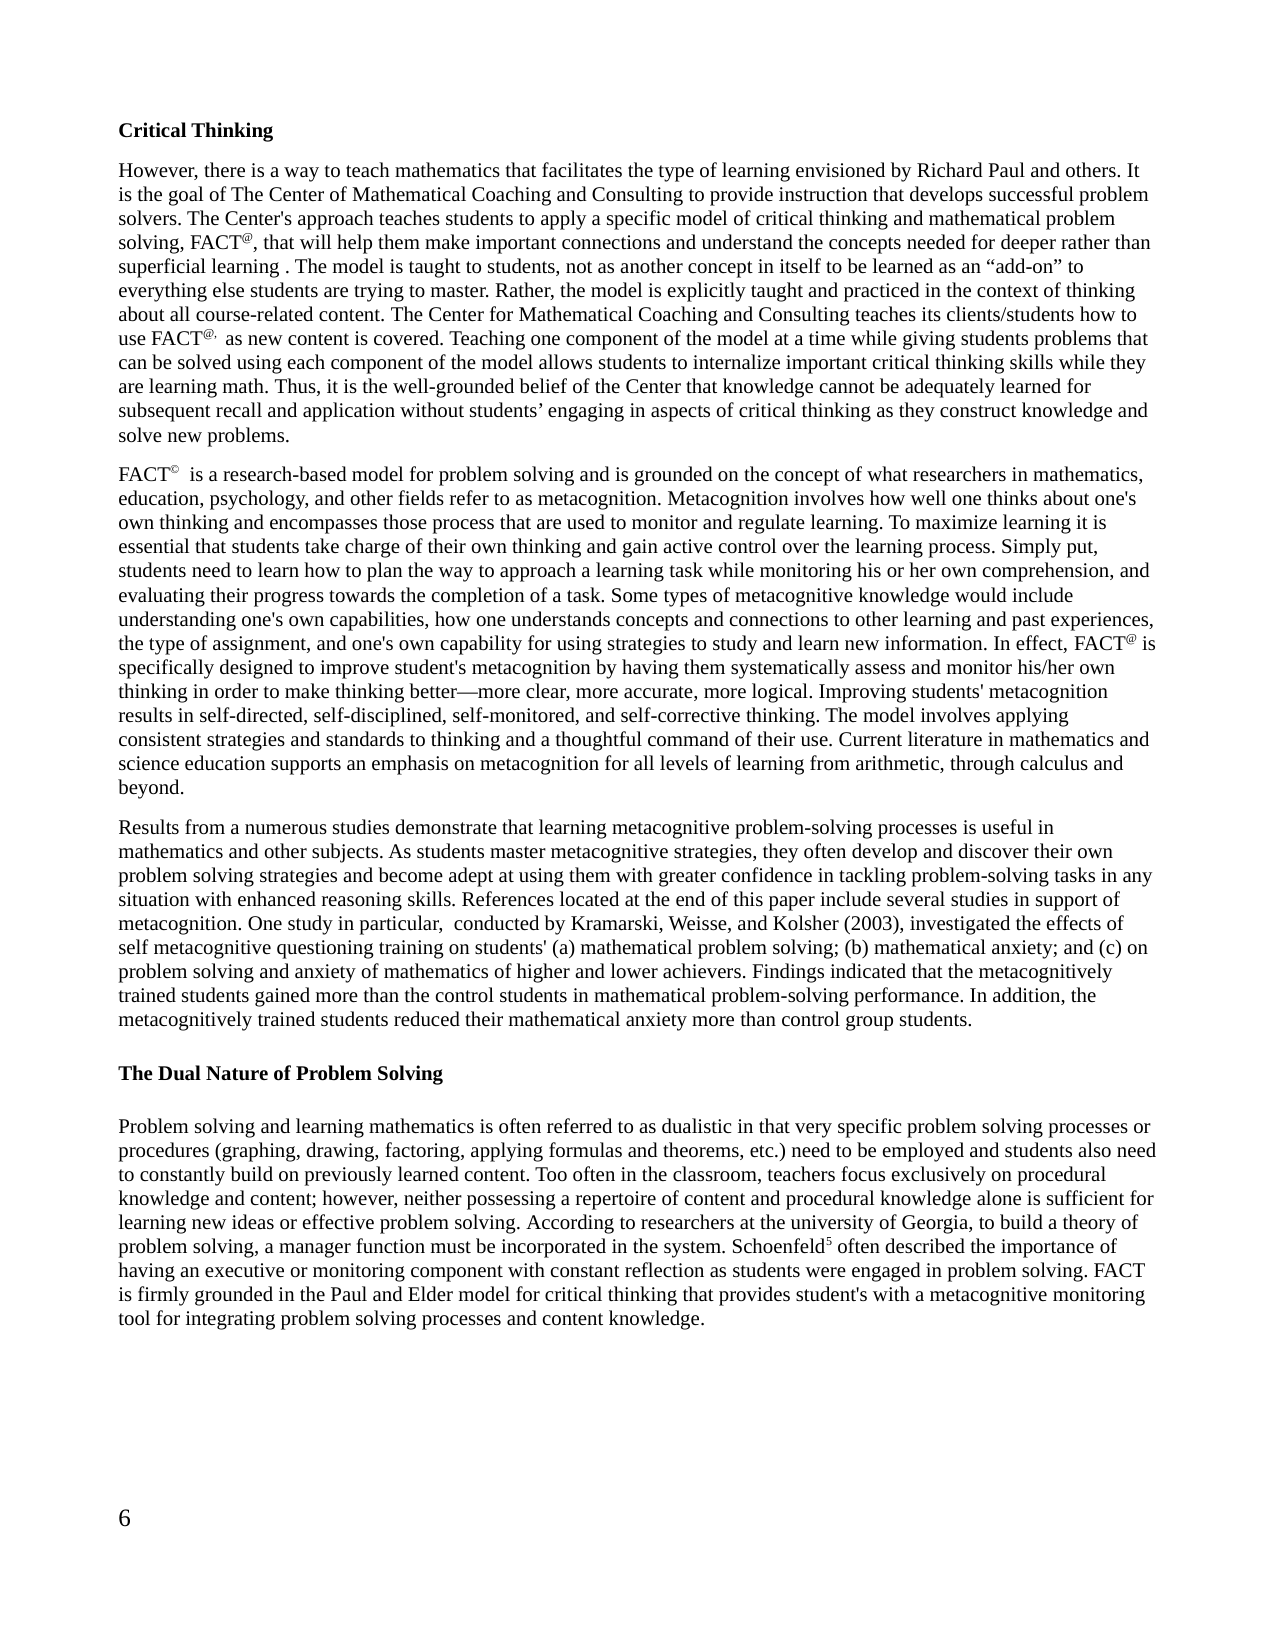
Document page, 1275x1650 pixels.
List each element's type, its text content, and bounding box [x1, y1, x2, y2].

text Critical Thinking [118, 118, 1157, 142]
text Problem solving and learning mathematics is often referred to as dualistic in that very specific problem solving processes or procedures (graphing, drawing, factoring, applying formulas and theorems, etc.) need to be employed and students also need to constantly build on previously learned content. Too often in the classroom, teachers focus exclusively on procedural knowledge and content; however, neither possessing a repertoire of content and procedural knowledge alone is sufficient for learning new ideas or effective problem solving. According to researchers at the university of Georgia, to build a theory of problem solving, a manager function must be incorporated in the system. Schoenfeld5 often described the importance of having an executive or monitoring component with constant reflection as students were engaged in problem solving. FACT is firmly grounded in the Paul and Elder model for critical thinking that provides student's with a metacognitive monitoring tool for integrating problem solving processes and content knowledge. [118, 1114, 1157, 1330]
text FACT© is a research-based model for problem solving and is grounded on the concept of what researchers in mathematics, education, psychology, and other fields refer to as metacognition. Metacognition involves how well one thinks about one's own thinking and encompasses those process that are used to monitor and regulate learning. To maximize learning it is essential that students take charge of their own thinking and gain active control over the learning process. Simply put, students need to learn how to plan the way to approach a learning task while monitoring his or her own comprehension, and evaluating their progress towards the completion of a task. Some types of metacognitive knowledge would include understanding one's own capabilities, how one understands concepts and connections to other learning and past experiences, the type of assignment, and one's own capability for using strategies to study and learn new information. In effect, FACT@ is specifically designed to improve student's metacognition by having them systematically assess and monitor his/her own thinking in order to make thinking better—more clear, more accurate, more logical. Improving students' metacognition results in self-directed, self-disciplined, self-monitored, and self-corrective thinking. The model involves applying consistent strategies and standards to thinking and a thoughtful command of their use. Current literature in mathematics and science education supports an emphasis on metacognition for all levels of learning from arithmetic, through calculus and beyond. [118, 462, 1157, 799]
text However, there is a way to teach mathematics that facilitates the type of learning envisioned by Richard Paul and others. It is the goal of The Center of Mathematical Coaching and Consulting to provide instruction that develops successful problem solvers. The Center's approach teaches students to apply a specific model of critical thinking and mathematical problem solving, FACT@, that will help them make important connections and understand the concepts needed for deeper rather than superficial learning . The model is taught to students, not as another concept in itself to be learned as an “add-on” to everything else students are trying to master. Rather, the model is explicitly taught and practiced in the context of thinking about all course-related content. The Center for Mathematical Coaching and Consulting teaches its clients/students how to use FACT@, as new content is covered. Teaching one component of the model at a time while giving students problems that can be solved using each component of the model allows students to internalize important critical thinking skills while they are learning math. Thus, it is the well-grounded belief of the Center that knowledge cannot be adequately learned for subsequent recall and application without students’ engaging in aspects of critical thinking as they construct knowledge and solve new problems. [118, 158, 1157, 447]
text Results from a numerous studies demonstrate that learning metacognitive problem-solving processes is useful in mathematics and other subjects. As students master metacognitive strategies, they often develop and discover their own problem solving strategies and become adept at using them with greater confidence in tackling problem-solving tasks in any situation with enhanced reasoning skills. References located at the end of this paper include several studies in support of metacognition. One study in particular, conducted by Kramarski, Weisse, and Kolsher (2003), investigated the effects of self metacognitive questioning training on students' (a) mathematical problem solving; (b) mathematical anxiety; and (c) on problem solving and anxiety of mathematics of higher and lower achievers. Findings indicated that the metacognitively trained students gained more than the control students in mathematical problem-solving performance. In addition, the metacognitively trained students reduced their mathematical anxiety more than control group students. [118, 815, 1157, 1031]
text The Dual Nature of Problem Solving [118, 1060, 1157, 1084]
